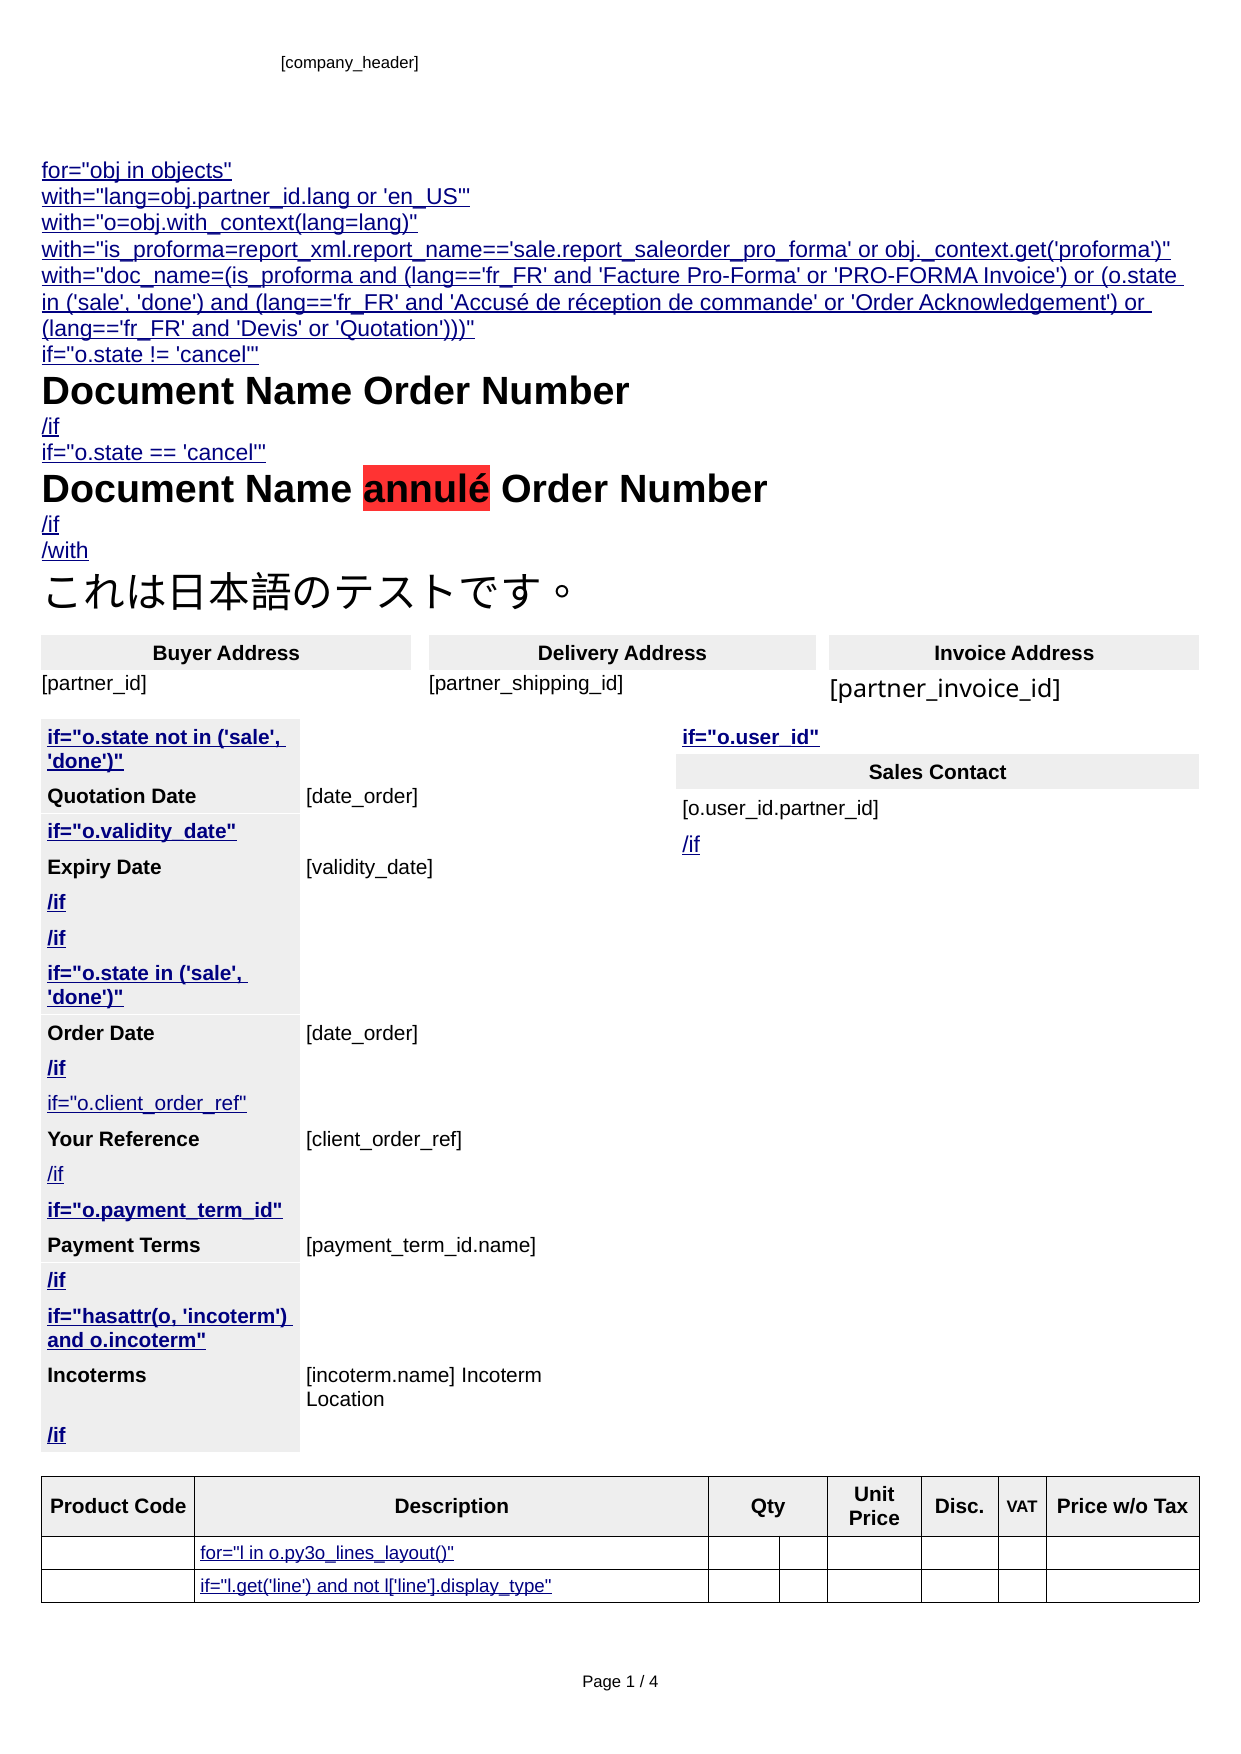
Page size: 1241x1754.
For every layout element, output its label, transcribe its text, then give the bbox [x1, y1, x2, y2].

table_header Disc. [922, 1477, 998, 1536]
table_cell Payment Terms [41, 1227, 300, 1262]
table_cell if="hasattr(o, 'incoterm') and o.incoterm" [41, 1298, 300, 1357]
text /if [41, 413, 1199, 439]
table_cell [828, 1537, 921, 1569]
table_cell Sales Contact [676, 754, 1199, 789]
table_cell [client_order_ref] [300, 1121, 626, 1156]
table_cell [partner_invoice_id] [829, 670, 1199, 704]
table_header [816, 635, 829, 670]
table_cell [1047, 1537, 1199, 1569]
table_header if="o.user_id" [676, 719, 1199, 754]
table_cell /if [41, 1263, 300, 1298]
text if="o.state == 'cancel'" [41, 439, 1199, 465]
text /if [41, 511, 1199, 537]
table_cell [999, 1570, 1046, 1602]
table_cell [709, 1570, 779, 1602]
table_cell [780, 1570, 827, 1602]
text with="lang=obj.partner_id.lang or 'en_US'" [41, 183, 1199, 209]
table_cell [1047, 1570, 1199, 1602]
table_cell [816, 670, 829, 704]
table_cell [300, 884, 626, 920]
table_cell /if [41, 1156, 300, 1192]
table_cell /if [41, 1417, 300, 1452]
table_cell [300, 955, 626, 1014]
table_cell [300, 1298, 626, 1357]
table_cell [incoterm.name] Incoterm Location [300, 1357, 626, 1417]
table_cell if="o.client_order_ref" [41, 1085, 300, 1121]
table_header Price w/o Tax [1047, 1477, 1199, 1536]
table_cell [300, 1417, 626, 1452]
table_cell if="o.state in ('sale', 'done')" [41, 955, 300, 1014]
table_cell [300, 1156, 626, 1192]
table_header [626, 719, 676, 1452]
table_cell [922, 1537, 998, 1569]
table_cell [42, 1570, 194, 1602]
table_header Description [195, 1477, 708, 1536]
table_cell for="l in o.py3o_lines_layout()" [195, 1537, 708, 1569]
table_header [411, 635, 429, 670]
text with="doc_name=(is_proforma and (lang=='fr_FR' and 'Facture Pro-Forma' or 'PRO-FORMA Invoice') or (o.state in ('sale', 'done') and (lang=='fr_FR' and 'Accusé de réception de commande' or 'Order Acknowledgement') or (lang=='fr_FR' and 'Devis' or 'Quotation')))" [41, 262, 1199, 341]
table_header [300, 719, 626, 778]
subtitle Document Name Order Number [41, 367, 1199, 413]
table_cell [300, 1050, 626, 1085]
table_cell [999, 1537, 1046, 1569]
text with="o=obj.with_context(lang=lang)" [41, 209, 1199, 236]
table_cell [300, 920, 626, 955]
table_header Buyer Address [41, 635, 411, 670]
table_cell [payment_term_id.name] [300, 1227, 626, 1262]
table_cell Your Reference [41, 1121, 300, 1156]
table_cell Expiry Date [41, 849, 300, 884]
table_cell [300, 814, 626, 849]
text if="o.state != 'cancel'" [41, 341, 1199, 367]
table_header Product Code [42, 1477, 194, 1536]
subtitle Document Name annulé Order Number [41, 465, 1199, 511]
table_cell [828, 1570, 921, 1602]
table_header if="o.state not in ('sale', 'done')" [41, 719, 300, 778]
table_cell [date_order] [300, 778, 626, 813]
text これは日本語のテストです。 [41, 563, 1199, 620]
table_header VAT [999, 1477, 1046, 1536]
table_cell [300, 1085, 626, 1121]
table_cell if="o.payment_term_id" [41, 1192, 300, 1227]
table_cell [42, 1537, 194, 1569]
table_cell Order Date [41, 1015, 300, 1050]
table_header Delivery Address [429, 635, 816, 670]
table_cell /if [676, 825, 1199, 863]
table_cell [partner_shipping_id] [429, 670, 816, 704]
table_cell [date_order] [300, 1015, 626, 1050]
table_cell [300, 1263, 626, 1298]
text for="obj in objects" [41, 157, 1199, 183]
table_header [676, 863, 1199, 1452]
table_cell Incoterms [41, 1357, 300, 1417]
table_cell if="l.get('line') and not l['line'].display_type" [195, 1570, 708, 1602]
text /with [41, 537, 1199, 563]
table_cell [780, 1537, 827, 1569]
table_cell [o.user_id.partner_id] [676, 790, 1199, 825]
table_header Qty [709, 1477, 827, 1536]
table_cell [partner_id] [41, 670, 411, 704]
table_cell /if [41, 1050, 300, 1085]
table_cell if="o.validity_date" [41, 814, 300, 849]
table_cell [411, 670, 429, 704]
table_cell /if [41, 884, 300, 920]
table_cell [validity_date] [300, 849, 626, 884]
table_cell [709, 1537, 779, 1569]
table_cell [922, 1570, 998, 1602]
table_cell /if [41, 920, 300, 955]
table_cell [300, 1192, 626, 1227]
text with="is_proforma=report_xml.report_name=='sale.report_saleorder_pro_forma' or obj._context.get('proforma')" [41, 236, 1199, 262]
table_cell Quotation Date [41, 778, 300, 813]
table_header Unit Price [828, 1477, 921, 1536]
table_header Invoice Address [829, 635, 1199, 670]
